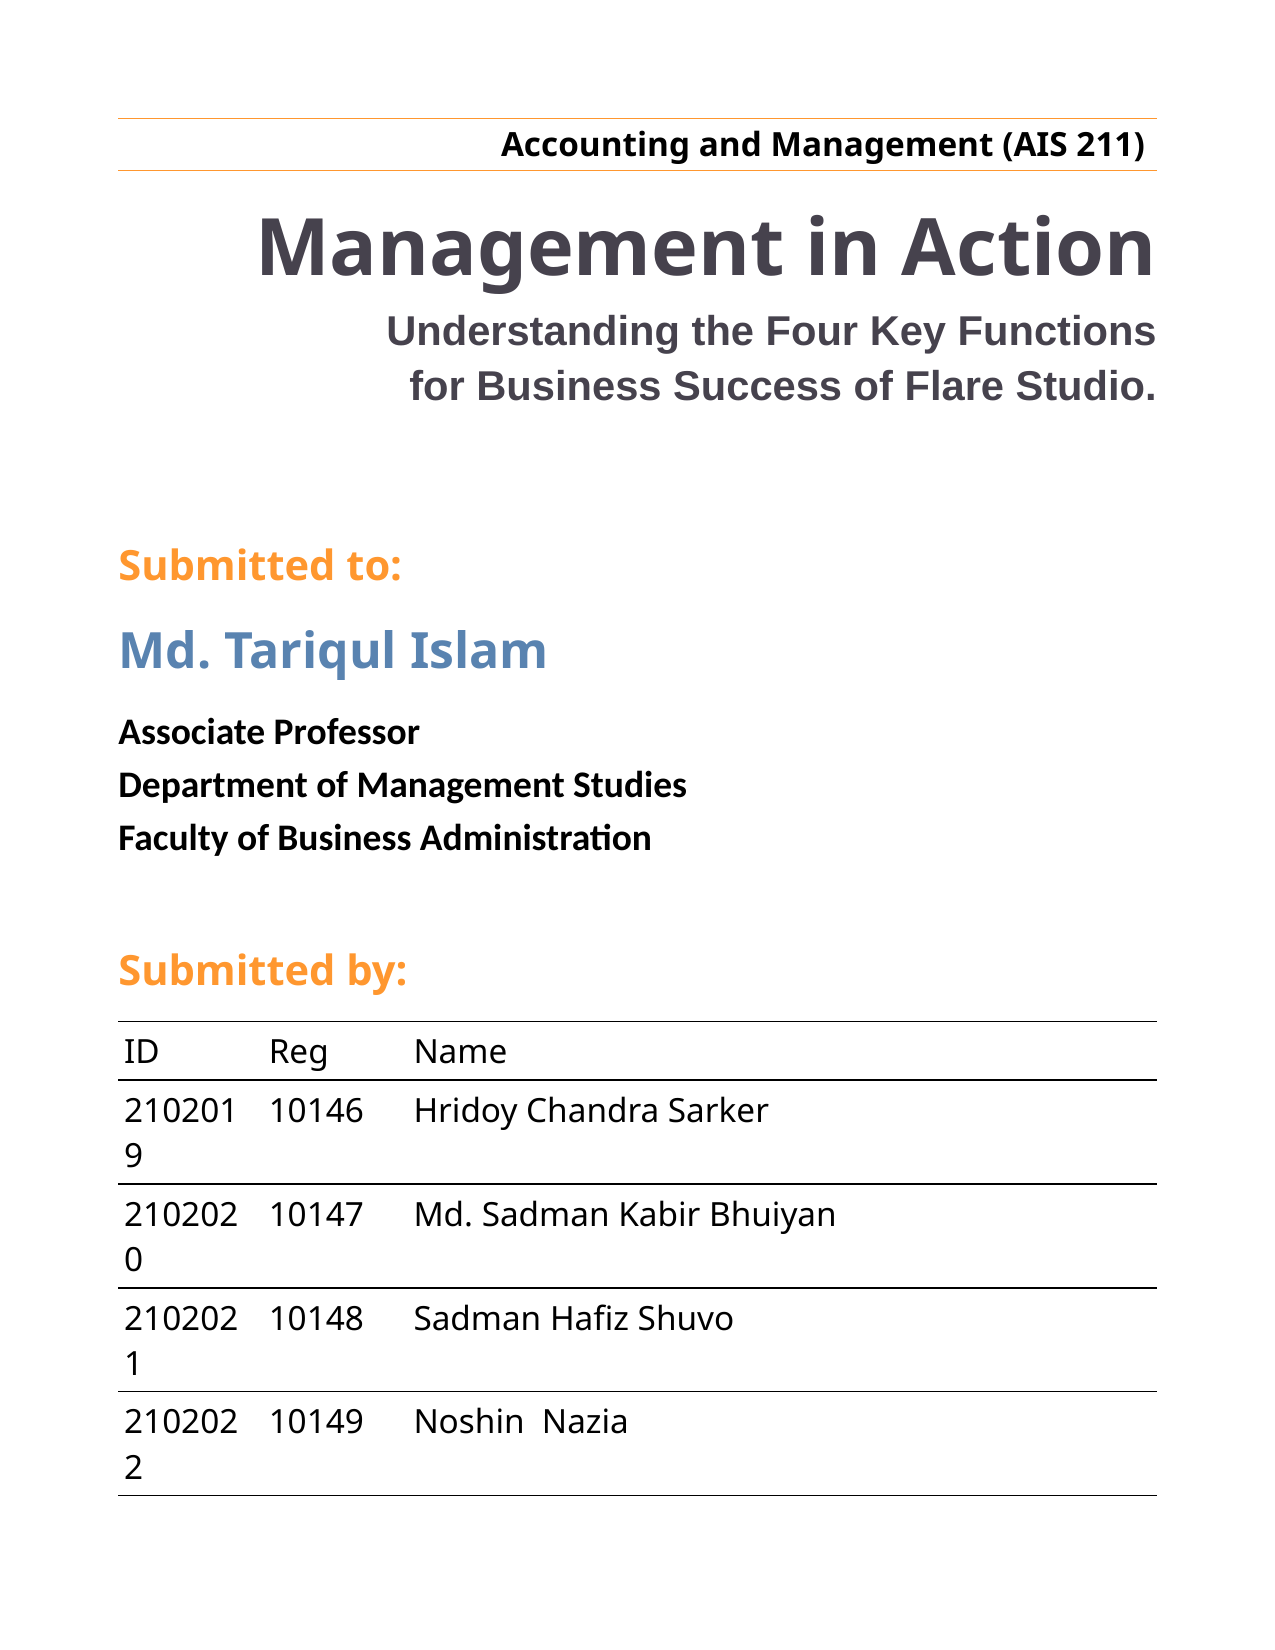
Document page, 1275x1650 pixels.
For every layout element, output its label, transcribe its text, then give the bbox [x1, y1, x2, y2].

text Associate Professor Department of Management Studies Faculty of Business Administration [118, 708, 1157, 859]
text Submitted by: [118, 941, 1157, 998]
table_cell Hridoy Chandra Sarker [408, 1081, 1157, 1183]
table_cell Noshin Nazia [408, 1392, 1157, 1495]
text Md. Tariqul Islam [118, 615, 1157, 683]
table_cell 2102019 [118, 1081, 263, 1183]
table_cell Md. Sadman Kabir Bhuiyan [408, 1185, 1157, 1287]
table_cell Sadman Hafiz Shuvo [408, 1289, 1157, 1391]
table_header Reg [263, 1022, 407, 1079]
table_cell 2102021 [118, 1289, 263, 1391]
text Submitted to: [118, 535, 1157, 592]
text Accounting and Management (AIS 211) [118, 119, 1157, 170]
table_cell 10146 [263, 1081, 407, 1183]
table_cell 2102020 [118, 1185, 263, 1287]
table_cell 2102022 [118, 1392, 263, 1495]
table_cell 10148 [263, 1289, 407, 1391]
table_header ID [118, 1022, 263, 1079]
table_header Name [408, 1022, 1157, 1079]
text Management in Action Understanding the Four Key Functions for Business Success of Flare Studio. [118, 191, 1157, 409]
table_cell 10149 [263, 1392, 407, 1495]
table_cell 10147 [263, 1185, 407, 1287]
